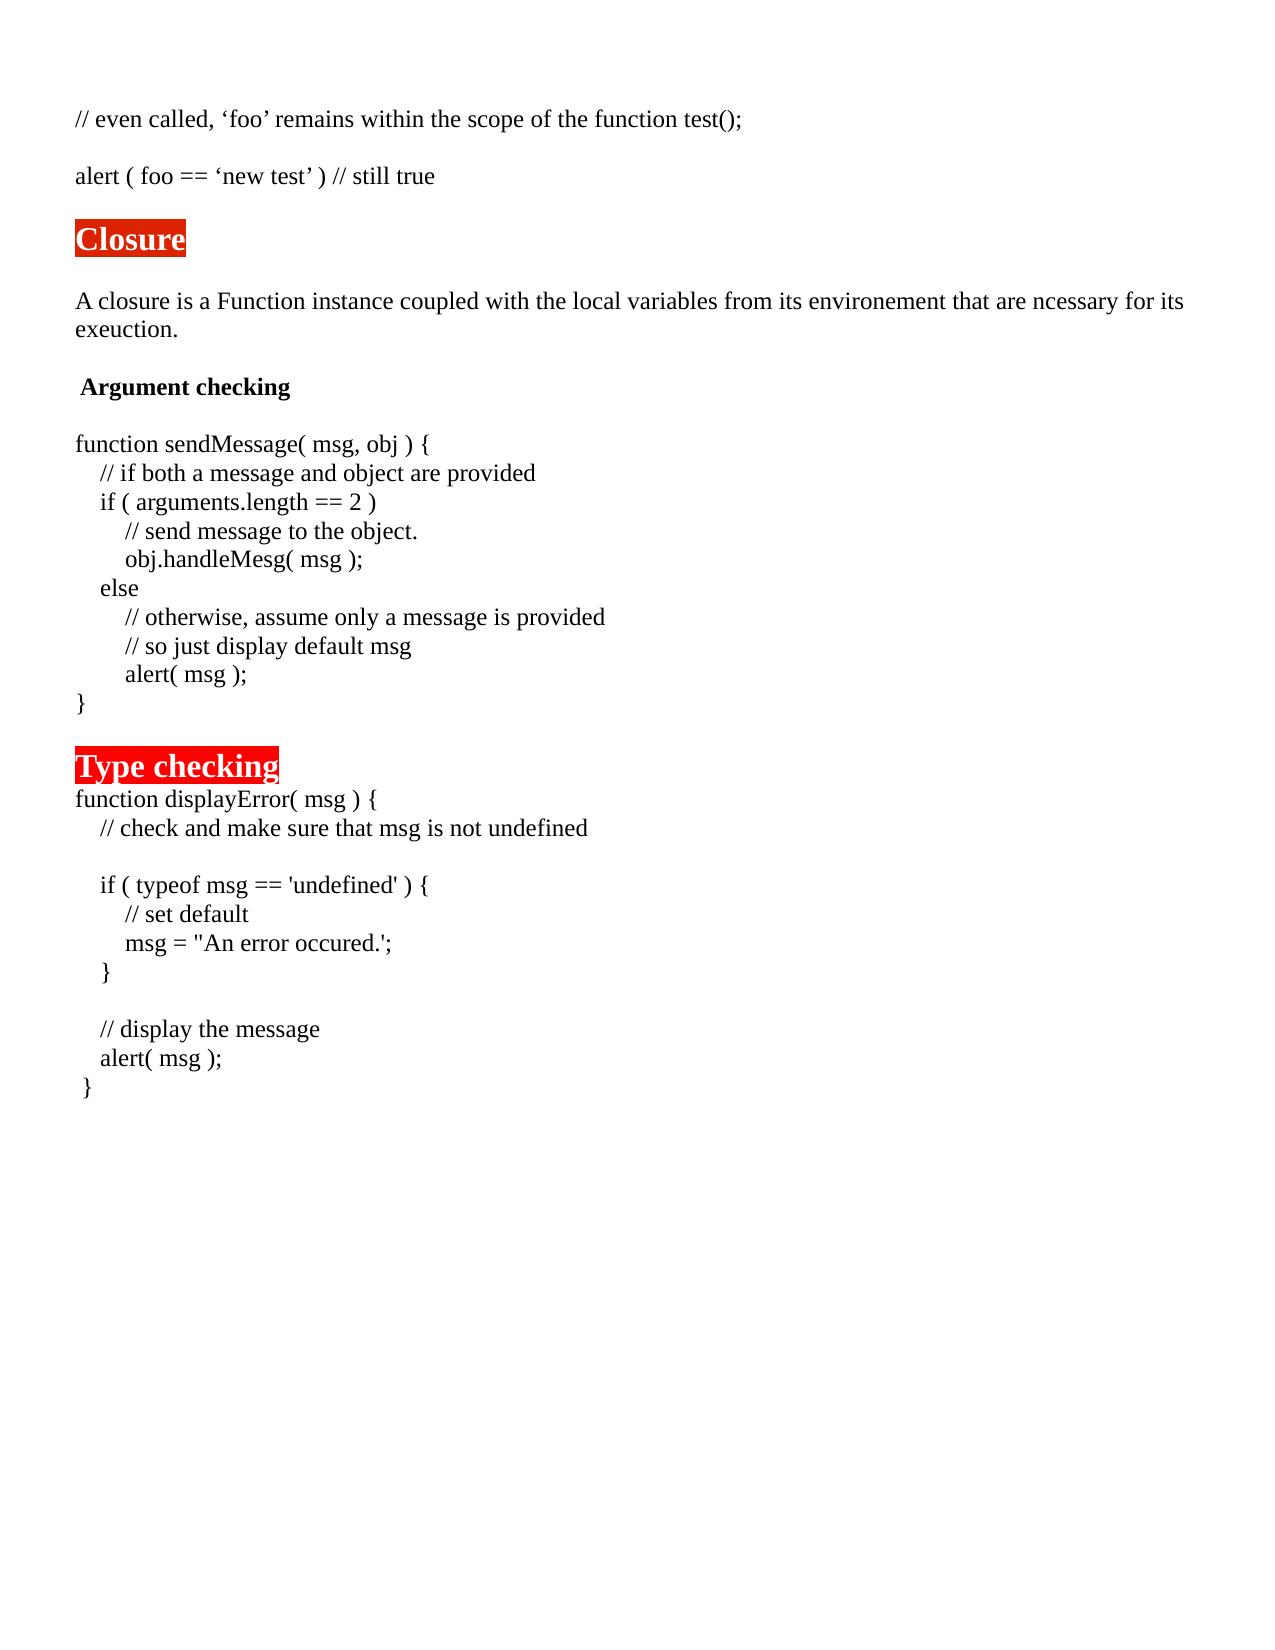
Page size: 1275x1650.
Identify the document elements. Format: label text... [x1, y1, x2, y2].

text A closure is a Function instance coupled with the local variables from its environement that are ncessary for its exeuction. [75, 286, 1200, 343]
text // check and make sure that msg is not undefined [75, 813, 1200, 842]
text function sendMessage( msg, obj ) { [75, 429, 1200, 458]
text function displayError( msg ) { [75, 784, 1200, 813]
text // even called, ‘foo’ remains within the scope of the function test(); [75, 104, 1200, 132]
text Type checking [75, 746, 1200, 784]
text // otherwise, assume only a message is provided [75, 602, 1200, 631]
text // so just display default msg [75, 631, 1200, 659]
text // display the message [75, 1014, 1200, 1043]
text alert( msg ); [75, 1043, 1200, 1072]
text alert( msg ); [75, 659, 1200, 688]
text msg = "An error occured.'; [75, 928, 1200, 957]
text if ( arguments.length == 2 ) [75, 487, 1200, 516]
text } [75, 957, 1200, 985]
text // send message to the object. [75, 516, 1200, 544]
text if ( typeof msg == 'undefined' ) { [75, 870, 1200, 899]
text // if both a message and object are provided [75, 458, 1200, 487]
text alert ( foo == ‘new test’ ) // still true [75, 161, 1200, 190]
text } [75, 1072, 1200, 1100]
text // set default [75, 899, 1200, 928]
text obj.handleMesg( msg ); [75, 544, 1200, 573]
text else [75, 573, 1200, 602]
text Argument checking [75, 372, 1200, 401]
text } [75, 688, 1200, 717]
text Closure [75, 219, 1200, 257]
